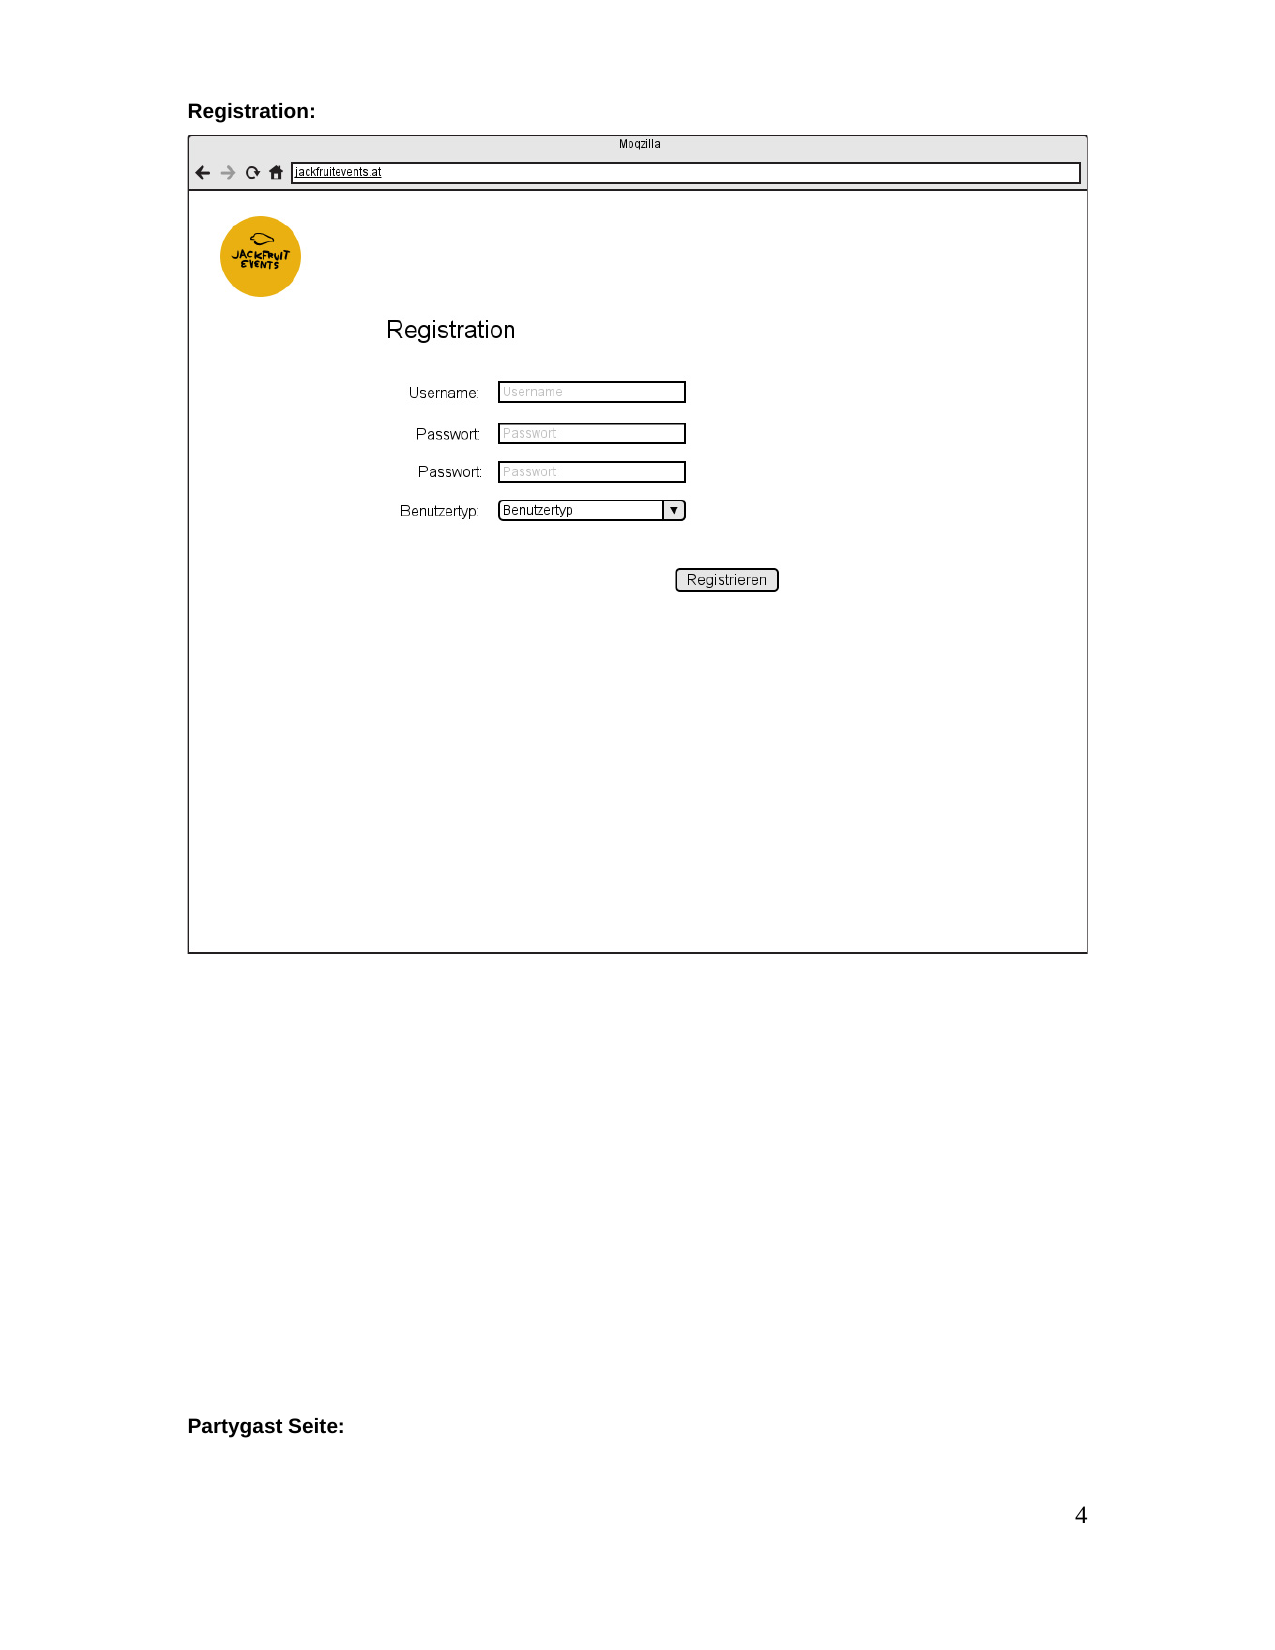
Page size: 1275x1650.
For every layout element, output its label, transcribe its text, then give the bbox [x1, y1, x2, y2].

text Partygast Seite: [187, 1414, 1087, 1438]
text Registration: [187, 99, 1087, 123]
